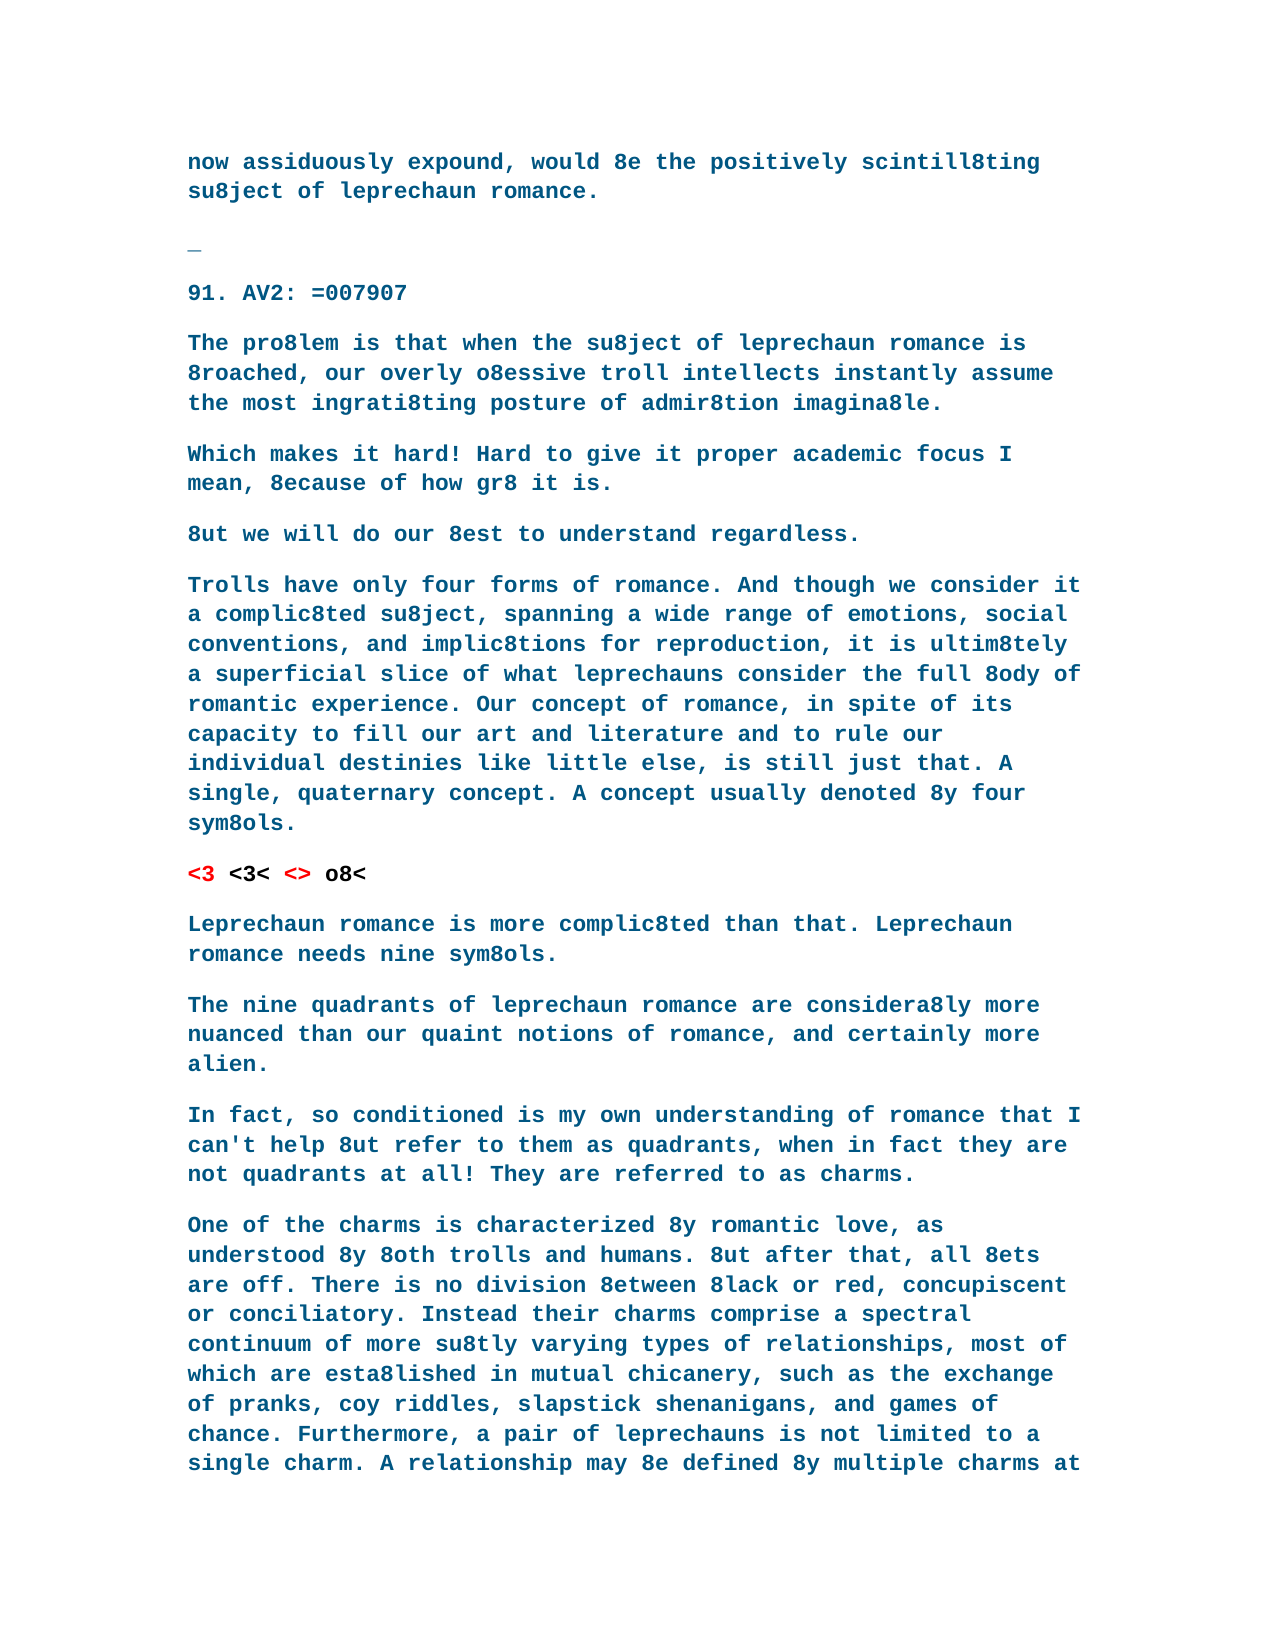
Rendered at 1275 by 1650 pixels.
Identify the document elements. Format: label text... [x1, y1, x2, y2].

text In fact, so conditioned is my own understanding of romance that I can't help 8ut refer to them as quadrants, when in fact they are not quadrants at all! They are referred to as charms. [187, 1103, 1087, 1189]
text <3 <3< <> o8< [187, 862, 1087, 888]
text Trolls have only four forms of romance. And though we consider it a complic8ted su8ject, spanning a wide range of emotions, social conventions, and implic8tions for reproduction, it is ultim8tely a superficial slice of what leprechauns consider the full 8ody of romantic experience. Our concept of romance, in spite of its capacity to fill our art and literature and to rule our individual destinies like little else, is still just that. A single, quaternary concept. A concept usually denoted 8y four sym8ols. [187, 573, 1087, 837]
text now assiduously expound, would 8e the positively scintill8ting su8ject of leprechaun romance. [187, 150, 1087, 206]
text Which makes it hard! Hard to give it proper academic focus I mean, 8ecause of how gr8 it is. [187, 442, 1087, 498]
text Leprechaun romance is more complic8ted than that. Leprechaun romance needs nine sym8ols. [187, 912, 1087, 968]
text The pro8lem is that when the su8ject of leprechaun romance is 8roached, our overly o8essive troll intellects instantly assume the most ingrati8ting posture of admir8tion imagina8le. [187, 332, 1087, 417]
text The nine quadrants of leprechaun romance are considera8ly more nuanced than our quaint notions of romance, and certainly more alien. [187, 993, 1087, 1078]
text 91. AV2: =007907 [187, 281, 1087, 307]
text 8ut we will do our 8est to understand regardless. [187, 522, 1087, 548]
text One of the charms is characterized 8y romantic love, as understood 8y 8oth trolls and humans. 8ut after that, all 8ets are off. There is no division 8etween 8lack or red, concupiscent or conciliatory. Instead their charms comprise a spectral continuum of more su8tly varying types of relationships, most of which are esta8lished in mutual chicanery, such as the exchange of pranks, coy riddles, slapstick shenanigans, and games of chance. Furthermore, a pair of leprechauns is not limited to a single charm. A relationship may 8e defined 8y multiple charms at [187, 1213, 1087, 1478]
text _ [187, 230, 1087, 256]
